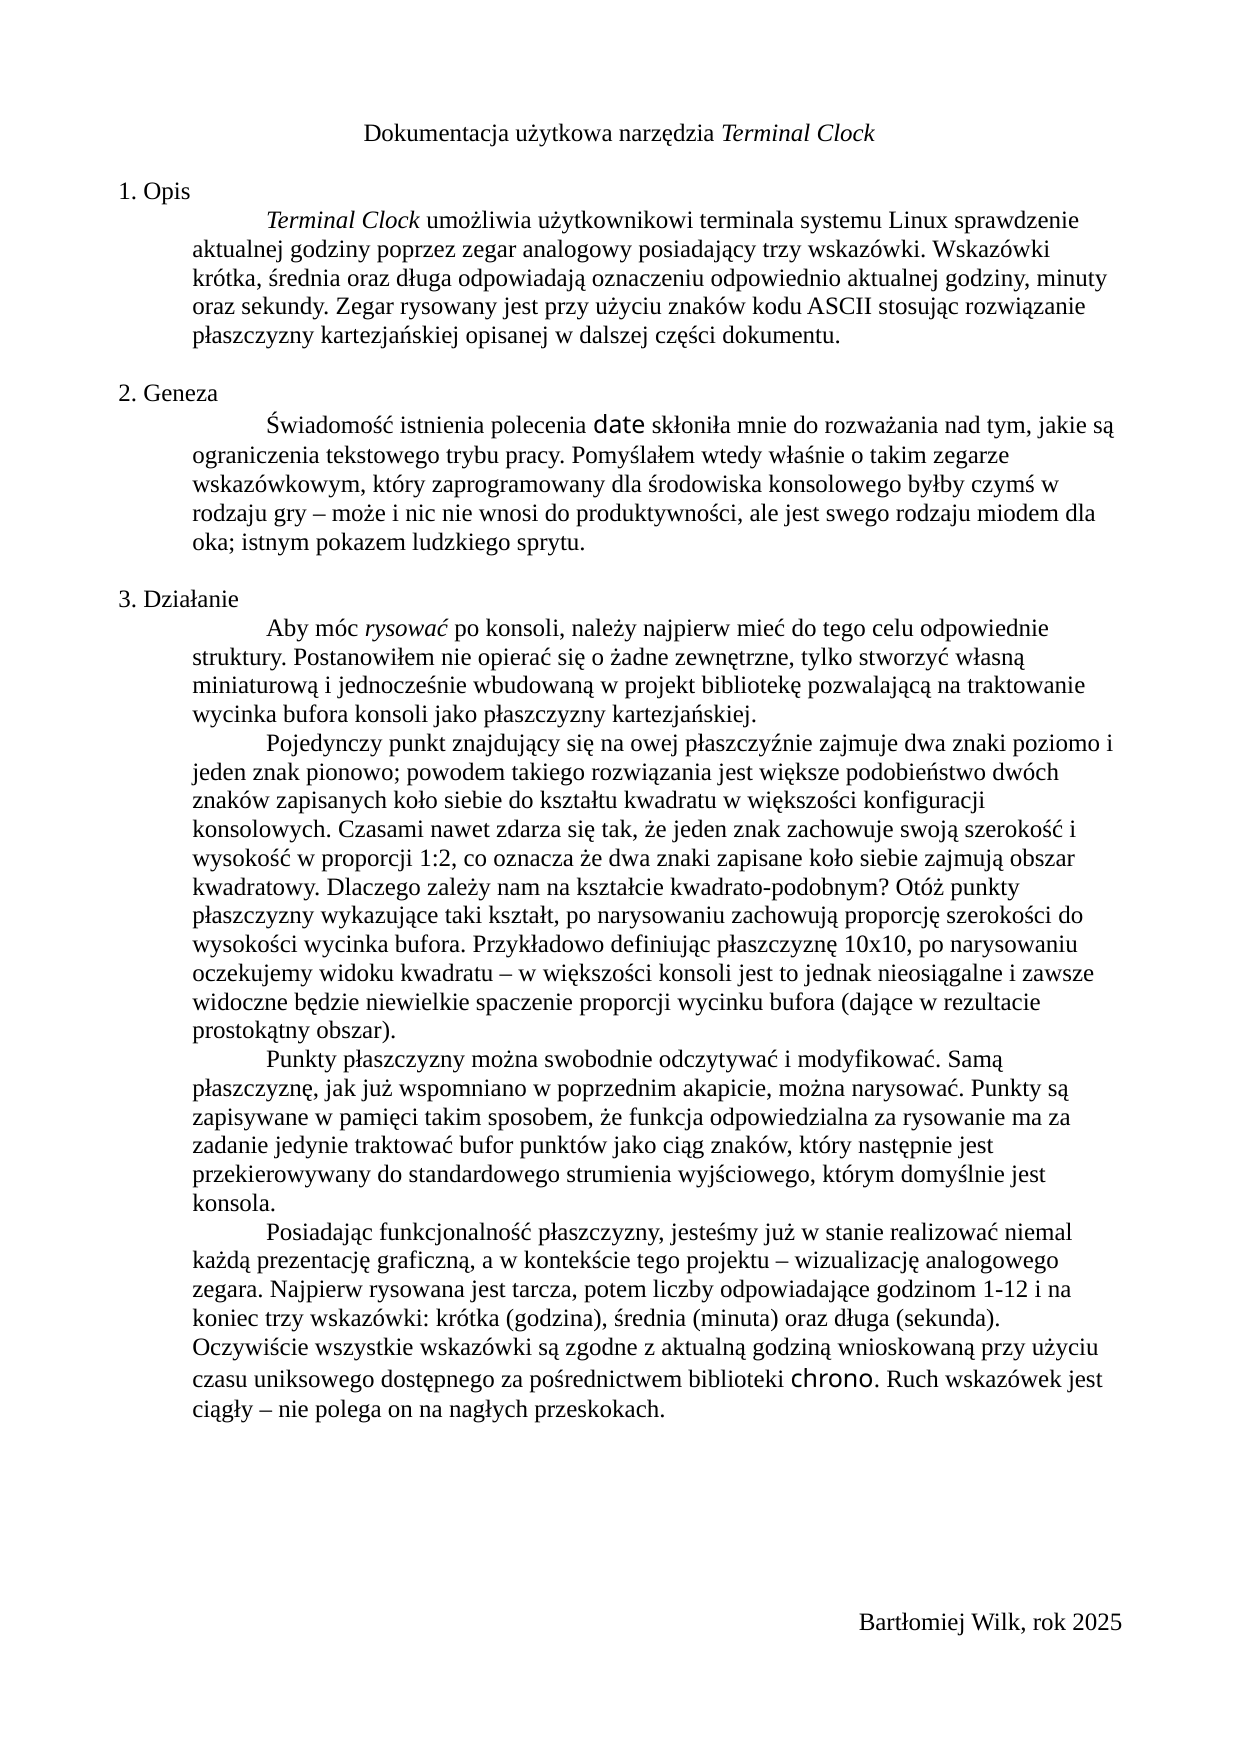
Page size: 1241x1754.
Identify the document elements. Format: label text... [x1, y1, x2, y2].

text Posiadając funkcjonalność płaszczyzny, jesteśmy już w stanie realizować niemal każdą prezentację graficzną, a w kontekście tego projektu – wizualizację analogowego zegara. Najpierw rysowana jest tarcza, potem liczby odpowiadające godzinom 1-12 i na koniec trzy wskazówki: krótka (godzina), średnia (minuta) oraz długa (sekunda). Oczywiście wszystkie wskazówki są zgodne z aktualną godziną wnioskowaną przy użyciu czasu uniksowego dostępnego za pośrednictwem biblioteki chrono. Ruch wskazówek jest ciągły – nie polega on na nagłych przeskokach. [192, 1217, 1122, 1423]
text Świadomość istnienia polecenia date skłoniła mnie do rozważania nad tym, jakie są ograniczenia tekstowego trybu pracy. Pomyślałem wtedy właśnie o takim zegarze wskazówkowym, który zaprogramowany dla środowiska konsolowego byłby czymś w rodzaju gry – może i nic nie wnosi do produktywności, ale jest swego rodzaju miodem dla oka; istnym pokazem ludzkiego sprytu. [192, 406, 1122, 555]
text 1. Opis [118, 176, 1122, 205]
text Aby móc rysować po konsoli, należy najpierw mieć do tego celu odpowiednie struktury. Postanowiłem nie opierać się o żadne zewnętrzne, tylko stworzyć własną miniaturową i jednocześnie wbudowaną w projekt bibliotekę pozwalającą na traktowanie wycinka bufora konsoli jako płaszczyzny kartezjańskiej. [192, 613, 1122, 728]
text Terminal Clock umożliwia użytkownikowi terminala systemu Linux sprawdzenie aktualnej godziny poprzez zegar analogowy posiadający trzy wskazówki. Wskazówki krótka, średnia oraz długa odpowiadają oznaczeniu odpowiednio aktualnej godziny, minuty oraz sekundy. Zegar rysowany jest przy użyciu znaków kodu ASCII stosując rozwiązanie płaszczyzny kartezjańskiej opisanej w dalszej części dokumentu. [192, 205, 1122, 349]
text 3. Działanie [118, 584, 1122, 613]
text 2. Geneza [118, 378, 1122, 406]
text Pojedynczy punkt znajdujący się na owej płaszczyźnie zajmuje dwa znaki poziomo i jeden znak pionowo; powodem takiego rozwiązania jest większe podobieństwo dwóch znaków zapisanych koło siebie do kształtu kwadratu w większości konfiguracji konsolowych. Czasami nawet zdarza się tak, że jeden znak zachowuje swoją szerokość i wysokość w proporcji 1:2, co oznacza że dwa znaki zapisane koło siebie zajmują obszar kwadratowy. Dlaczego zależy nam na kształcie kwadrato-podobnym? Otóż punkty płaszczyzny wykazujące taki kształt, po narysowaniu zachowują proporcję szerokości do wysokości wycinka bufora. Przykładowo definiując płaszczyznę 10x10, po narysowaniu oczekujemy widoku kwadratu – w większości konsoli jest to jednak nieosiągalne i zawsze widoczne będzie niewielkie spaczenie proporcji wycinku bufora (dające w rezultacie prostokątny obszar). [192, 728, 1122, 1044]
text Punkty płaszczyzny można swobodnie odczytywać i modyfikować. Samą płaszczyznę, jak już wspomniano w poprzednim akapicie, można narysować. Punkty są zapisywane w pamięci takim sposobem, że funkcja odpowiedzialna za rysowanie ma za zadanie jedynie traktować bufor punktów jako ciąg znaków, który następnie jest przekierowywany do standardowego strumienia wyjściowego, którym domyślnie jest konsola. [192, 1044, 1122, 1217]
